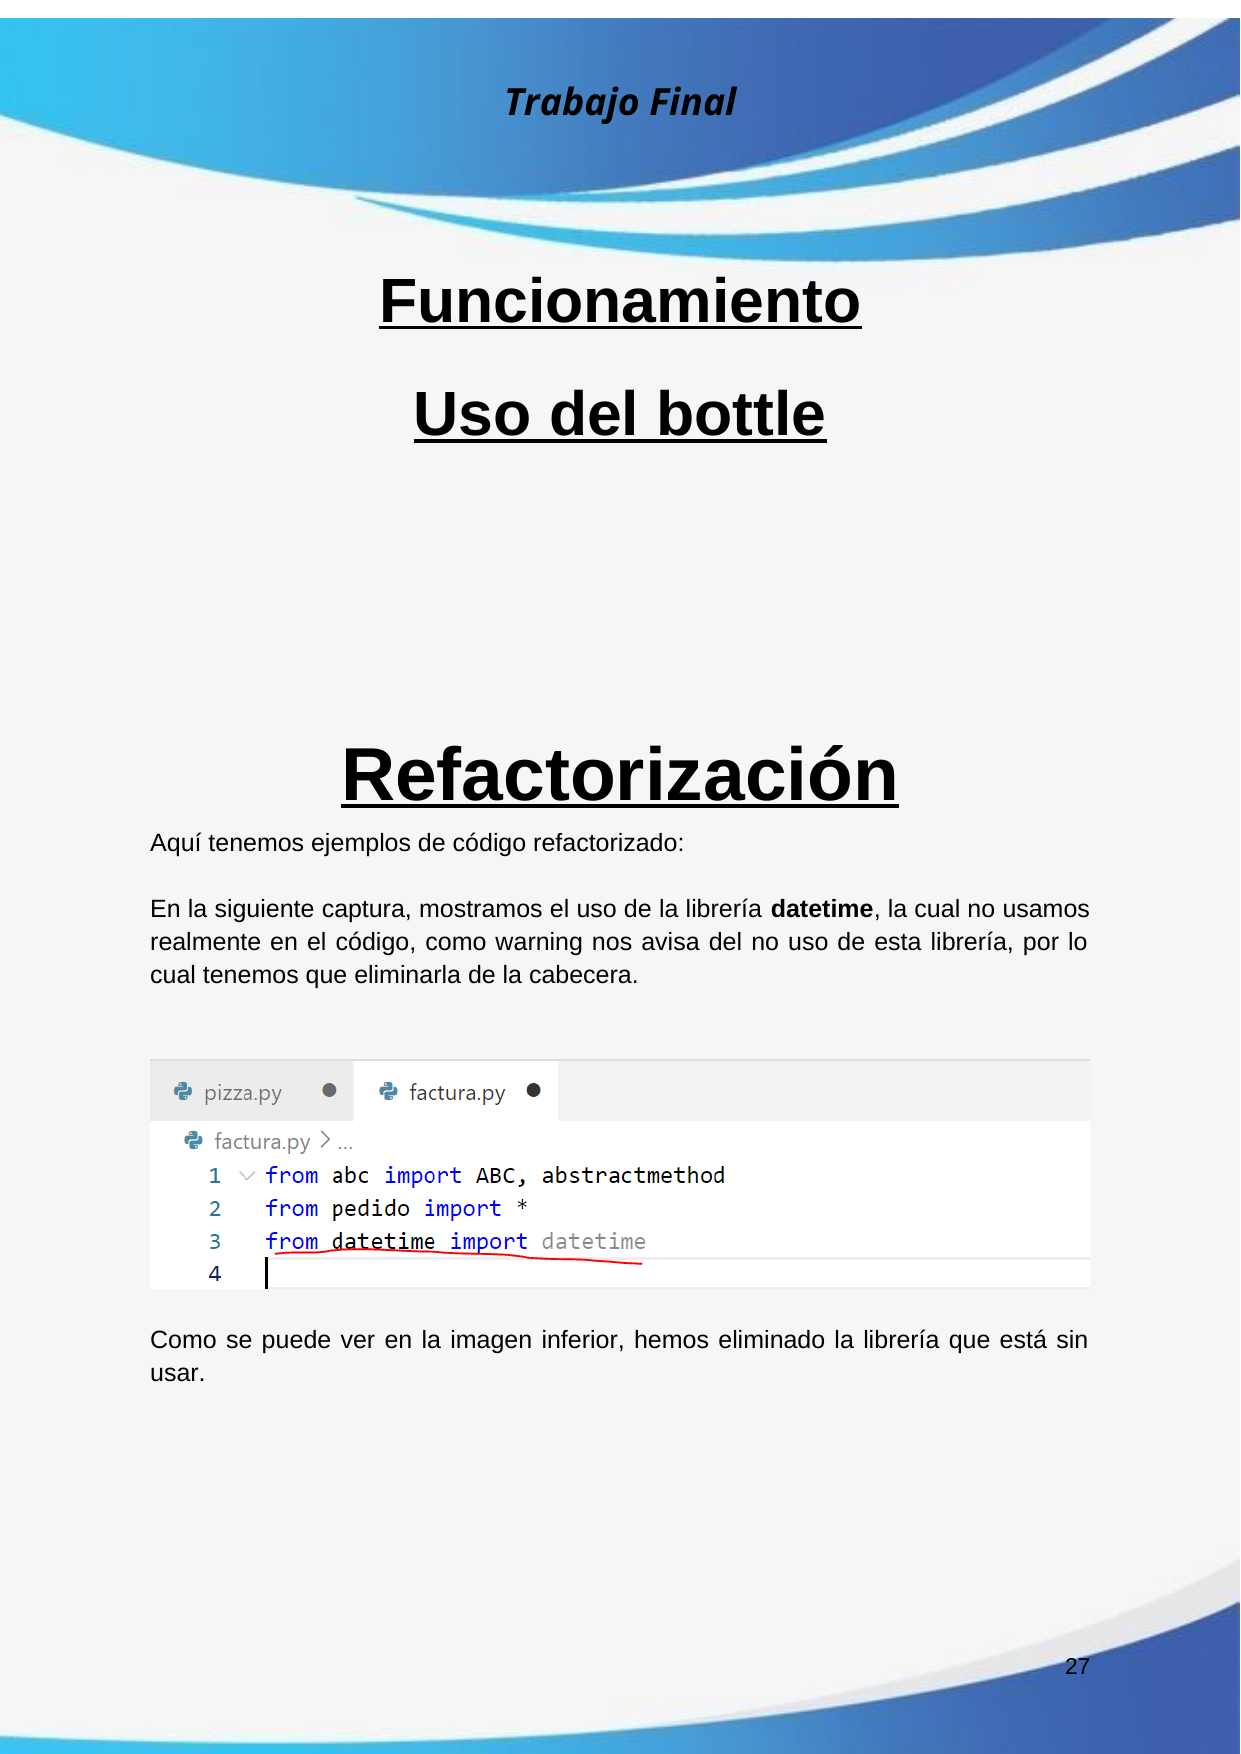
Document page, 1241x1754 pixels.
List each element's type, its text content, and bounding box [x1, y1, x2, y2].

subtitle Refactorización [150, 729, 1090, 816]
text Como se puede ver en la imagen inferior, hemos eliminado la librería que está sin usar. [150, 1325, 1090, 1387]
picture [0, 18, 1240, 1754]
subtitle Uso del bottle [150, 377, 1090, 449]
text Aquí tenemos ejemplos de código refactorizado: [150, 828, 1090, 857]
subtitle Funcionamiento [150, 263, 1090, 335]
text En la siguiente captura, mostramos el uso de la librería datetime, la cual no usamos realmente en el código, como warning nos avisa del no uso de esta librería, por lo cual tenemos que eliminarla de la cabecera. [150, 894, 1090, 989]
